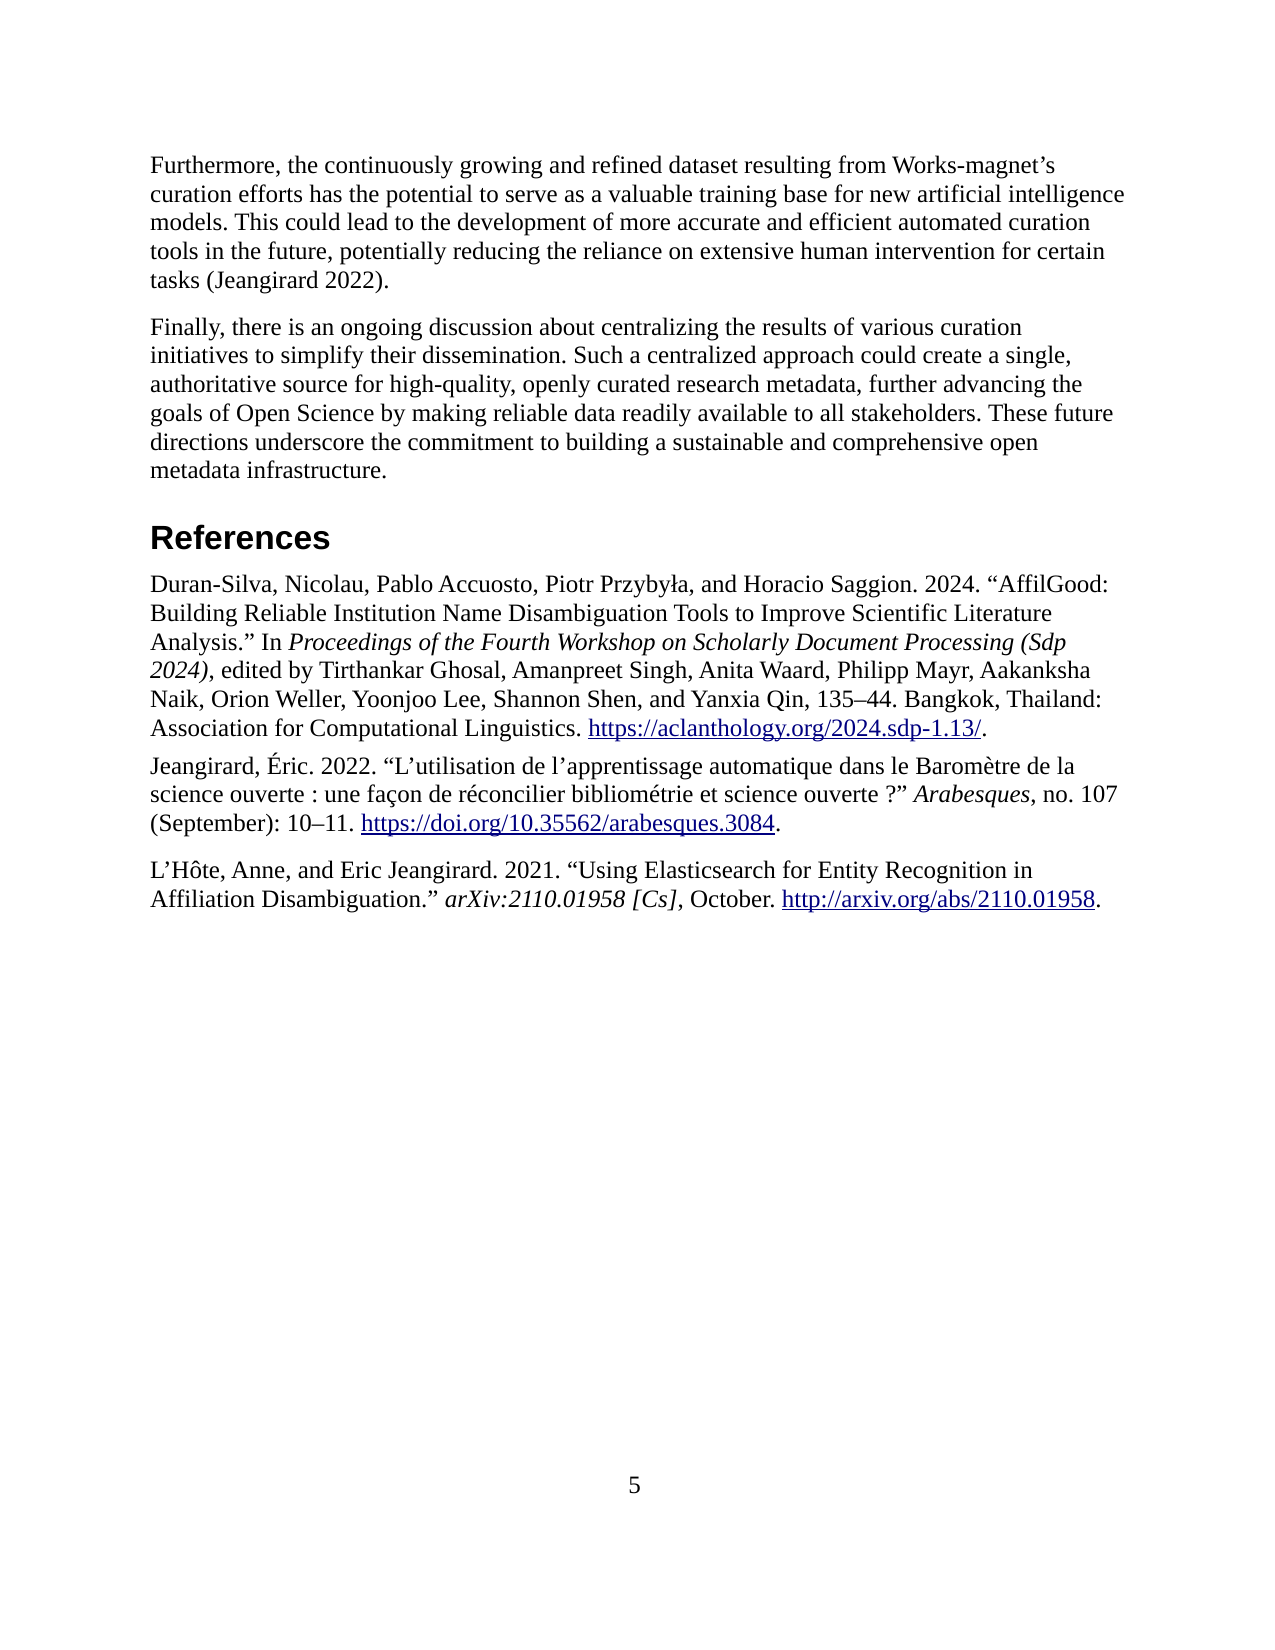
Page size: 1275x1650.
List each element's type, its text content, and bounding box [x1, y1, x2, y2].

text Finally, there is an ongoing discussion about centralizing the results of various curation initiatives to simplify their dissemination. Such a centralized approach could create a single, authoritative source for high-quality, openly curated research metadata, further advancing the goals of Open Science by making reliable data readily available to all stakeholders. These future directions underscore the commitment to building a sustainable and comprehensive open metadata infrastructure. [150, 312, 1125, 484]
subtitle References [150, 518, 1125, 557]
text Duran-Silva, Nicolau, Pablo Accuosto, Piotr Przybyła, and Horacio Saggion. 2024. “AffilGood: Building Reliable Institution Name Disambiguation Tools to Improve Scientific Literature Analysis.” In Proceedings of the Fourth Workshop on Scholarly Document Processing (Sdp 2024), edited by Tirthankar Ghosal, Amanpreet Singh, Anita Waard, Philipp Mayr, Aakanksha Naik, Orion Weller, Yoonjoo Lee, Shannon Shen, and Yanxia Qin, 135–44. Bangkok, Thailand: Association for Computational Linguistics. https://aclanthology.org/2024.sdp-1.13/. [150, 569, 1125, 742]
text L’Hôte, Anne, and Eric Jeangirard. 2021. “Using Elasticsearch for Entity Recognition in Affiliation Disambiguation.” arXiv:2110.01958 [Cs], October. http://arxiv.org/abs/2110.01958. [150, 855, 1125, 912]
text Jeangirard, Éric. 2022. “L’utilisation de l’apprentissage automatique dans le Baromètre de la science ouverte : une façon de réconcilier bibliométrie et science ouverte ?” Arabesques, no. 107 (September): 10–11. https://doi.org/10.35562/arabesques.3084. [150, 751, 1125, 837]
text Furthermore, the continuously growing and refined dataset resulting from Works-magnet’s curation efforts has the potential to serve as a valuable training base for new artificial intelligence models. This could lead to the development of more accurate and efficient automated curation tools in the future, potentially reducing the reliance on extensive human intervention for certain tasks (Jeangirard 2022). [150, 150, 1125, 294]
